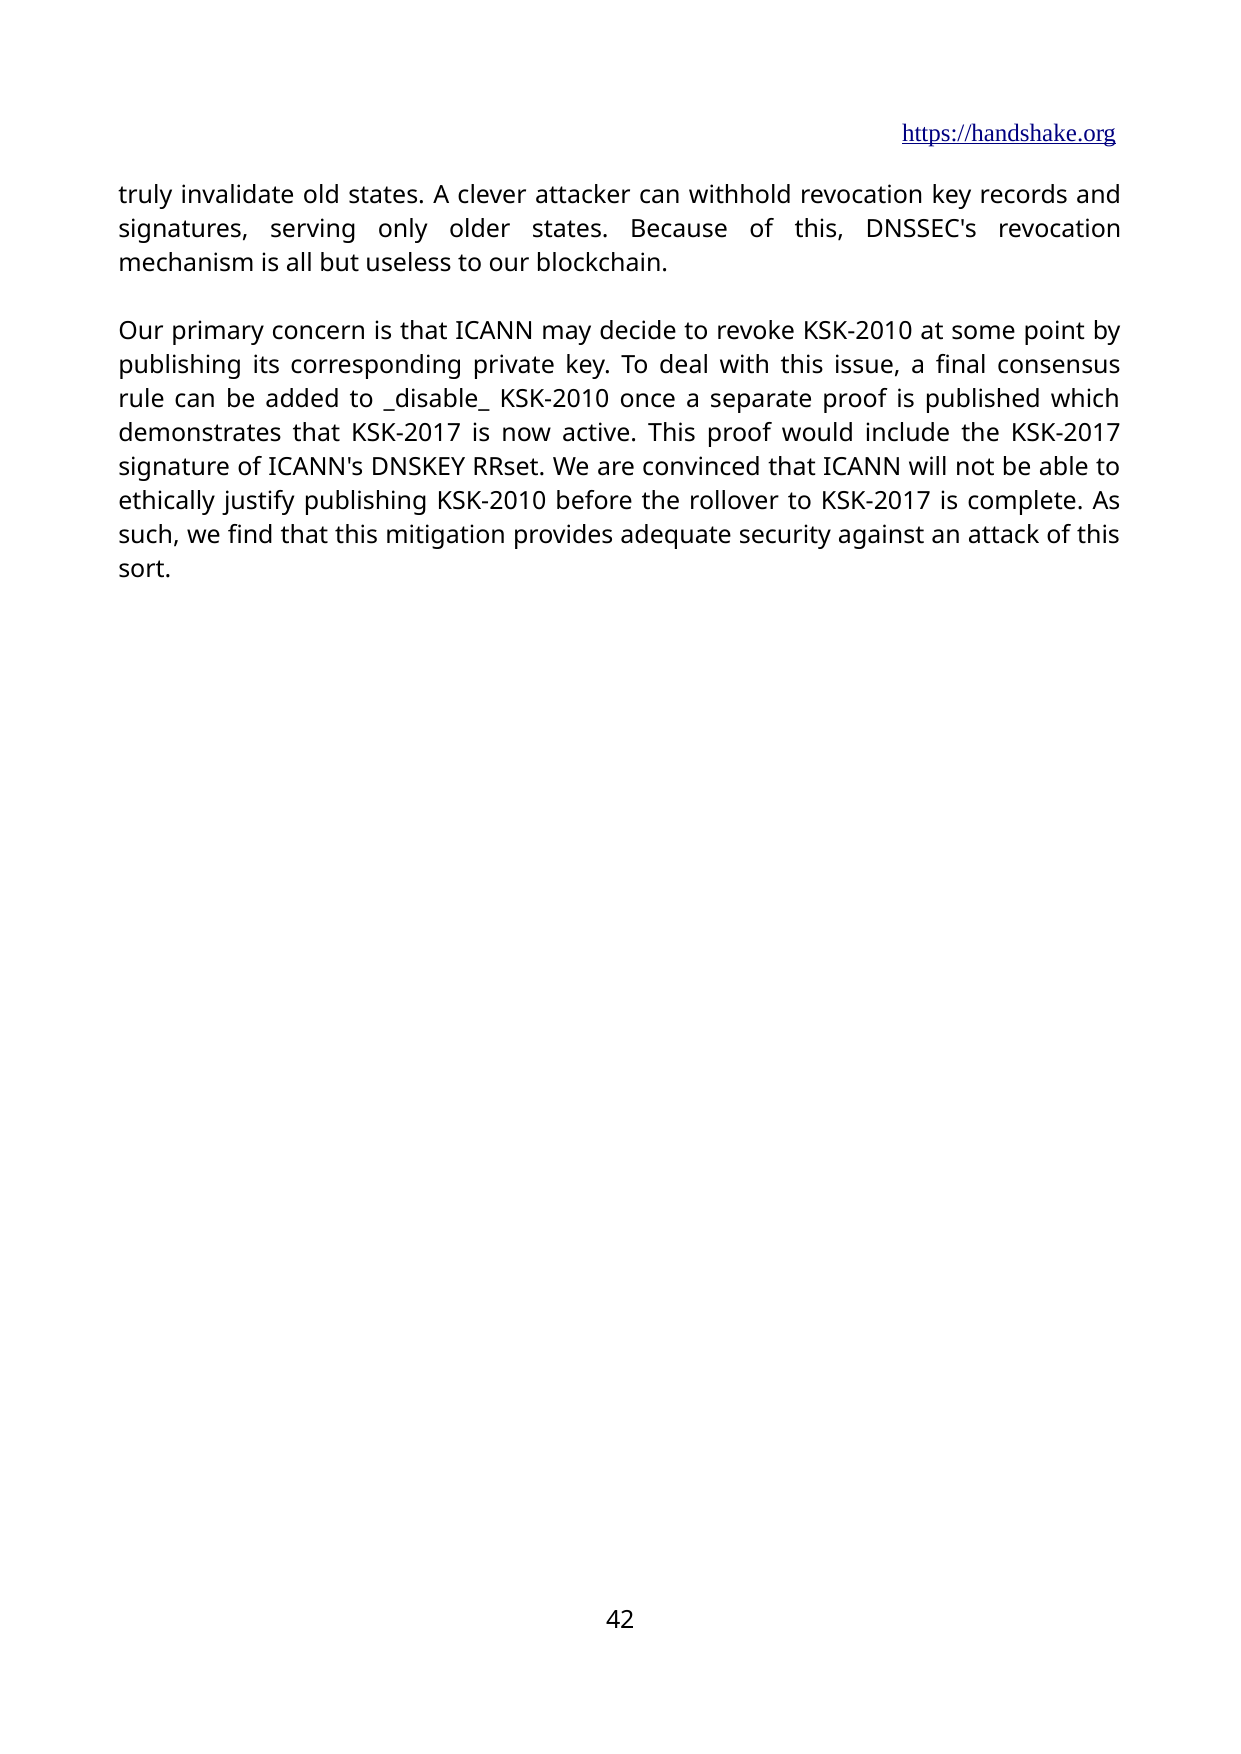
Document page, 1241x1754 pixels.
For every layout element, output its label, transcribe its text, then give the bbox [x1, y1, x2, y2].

text truly invalidate old states. A clever attacker can withhold revocation key records and signatures, serving only older states. Because of this, DNSSEC's revocation mechanism is all but useless to our blockchain. [118, 176, 1122, 278]
text Our primary concern is that ICANN may decide to revoke KSK-2010 at some point by publishing its corresponding private key. To deal with this issue, a final consensus rule can be added to _disable_ KSK-2010 once a separate proof is published which demonstrates that KSK-2017 is now active. This proof would include the KSK-2017 signature of ICANN's DNSKEY RRset. We are convinced that ICANN will not be able to ethically justify publishing KSK-2010 before the rollover to KSK-2017 is complete. As such, we find that this mitigation provides adequate security against an attack of this sort. [118, 313, 1122, 585]
